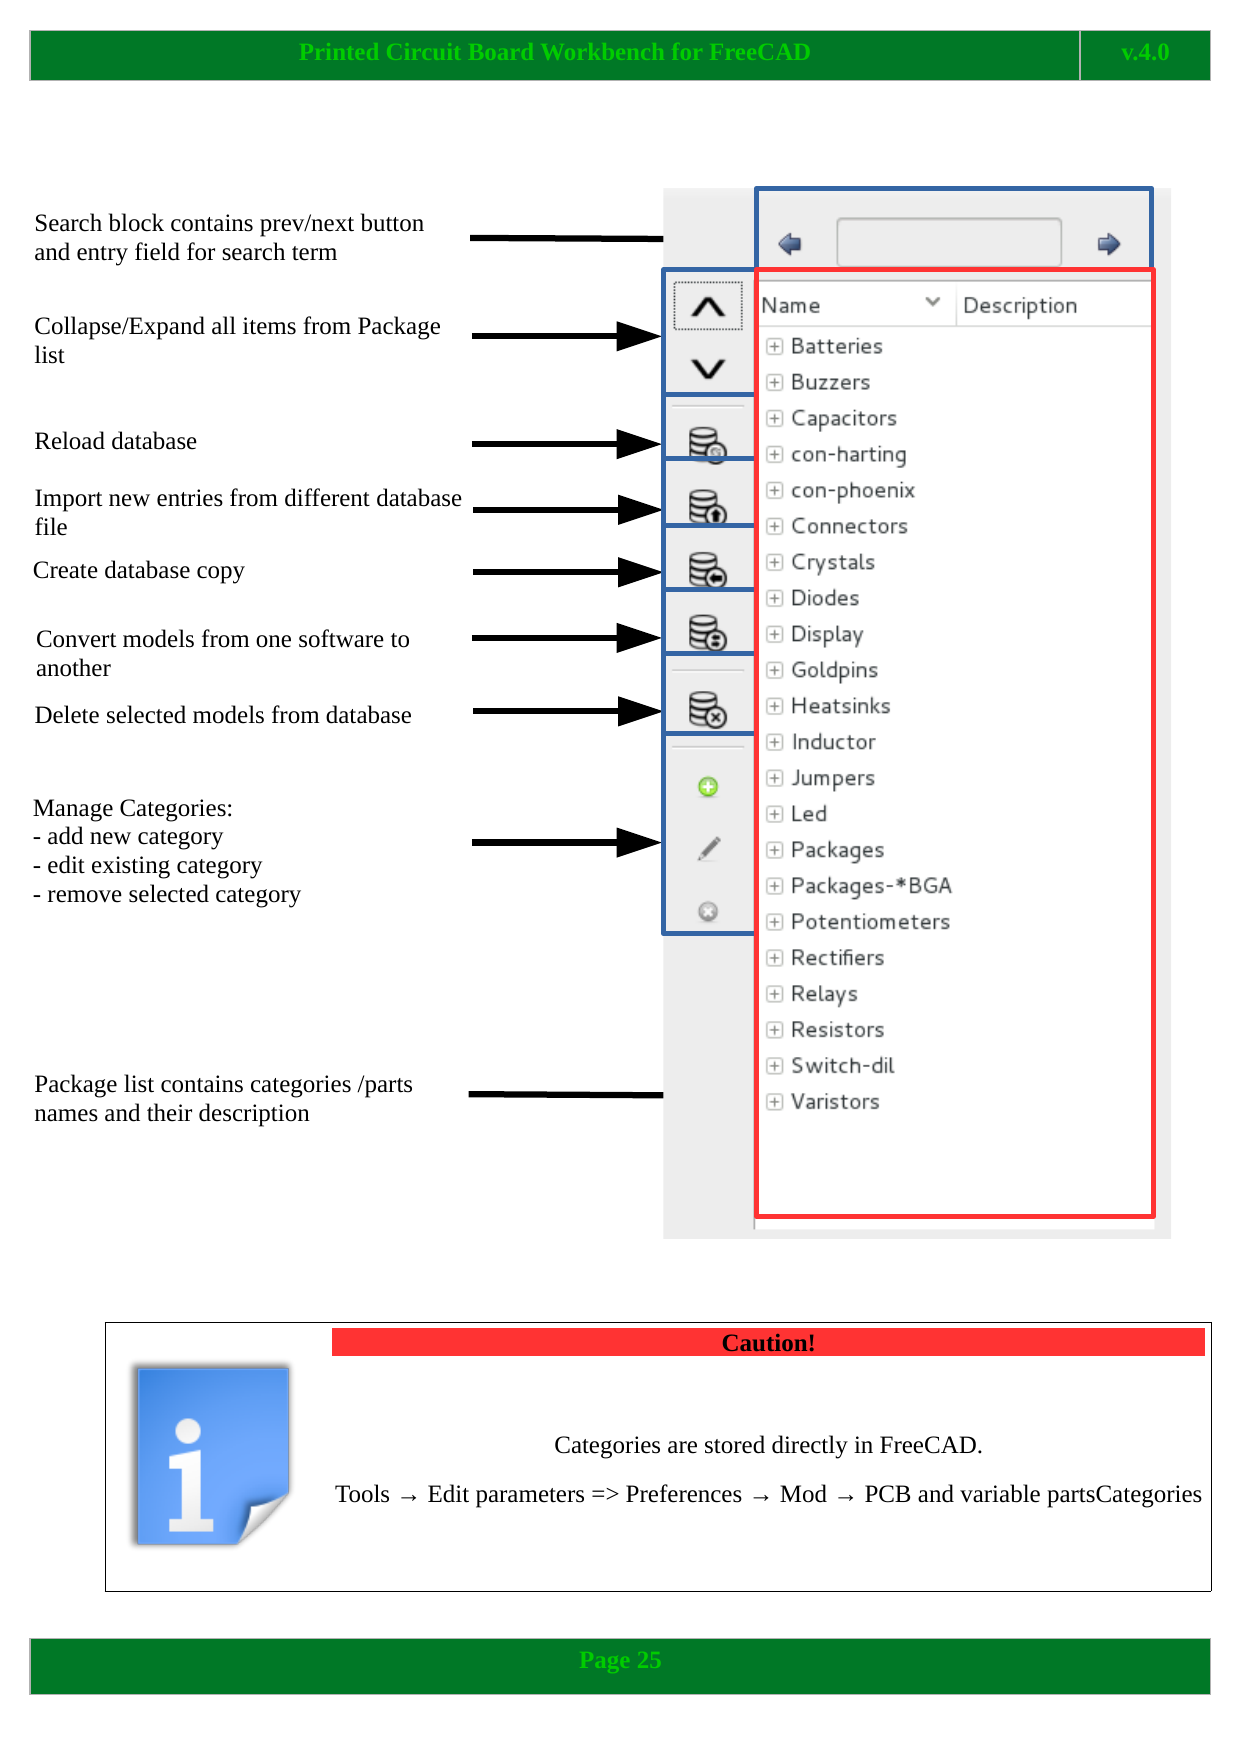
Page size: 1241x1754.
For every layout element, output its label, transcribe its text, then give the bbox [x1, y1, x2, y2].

picture [759, 191, 1149, 267]
picture [666, 656, 754, 731]
picture [666, 528, 754, 587]
table_header [591, 242, 663, 335]
picture [666, 461, 754, 523]
picture [666, 592, 754, 651]
picture [113, 1356, 314, 1557]
table_header [591, 639, 661, 710]
table_header [468, 159, 591, 1091]
table_cell Categories are stored directly in FreeCAD. Tools → Edit parameters => Preferences → Mod → PCB and variable partsCategories [327, 1362, 1211, 1591]
picture [666, 736, 754, 931]
table_header [591, 713, 661, 841]
picture [666, 272, 754, 392]
picture [759, 272, 1151, 1214]
table_header [591, 337, 661, 443]
picture [663, 188, 754, 267]
picture [663, 188, 1172, 1239]
table_header [591, 574, 661, 637]
table_header [106, 1323, 327, 1591]
table_header [591, 844, 663, 1092]
picture [666, 397, 754, 456]
table_header [468, 1098, 591, 1273]
table_header [30, 159, 467, 1273]
table_header Caution! [327, 1323, 1211, 1362]
table_header [591, 445, 661, 508]
table_header [591, 159, 1211, 1273]
table_header [591, 511, 661, 571]
